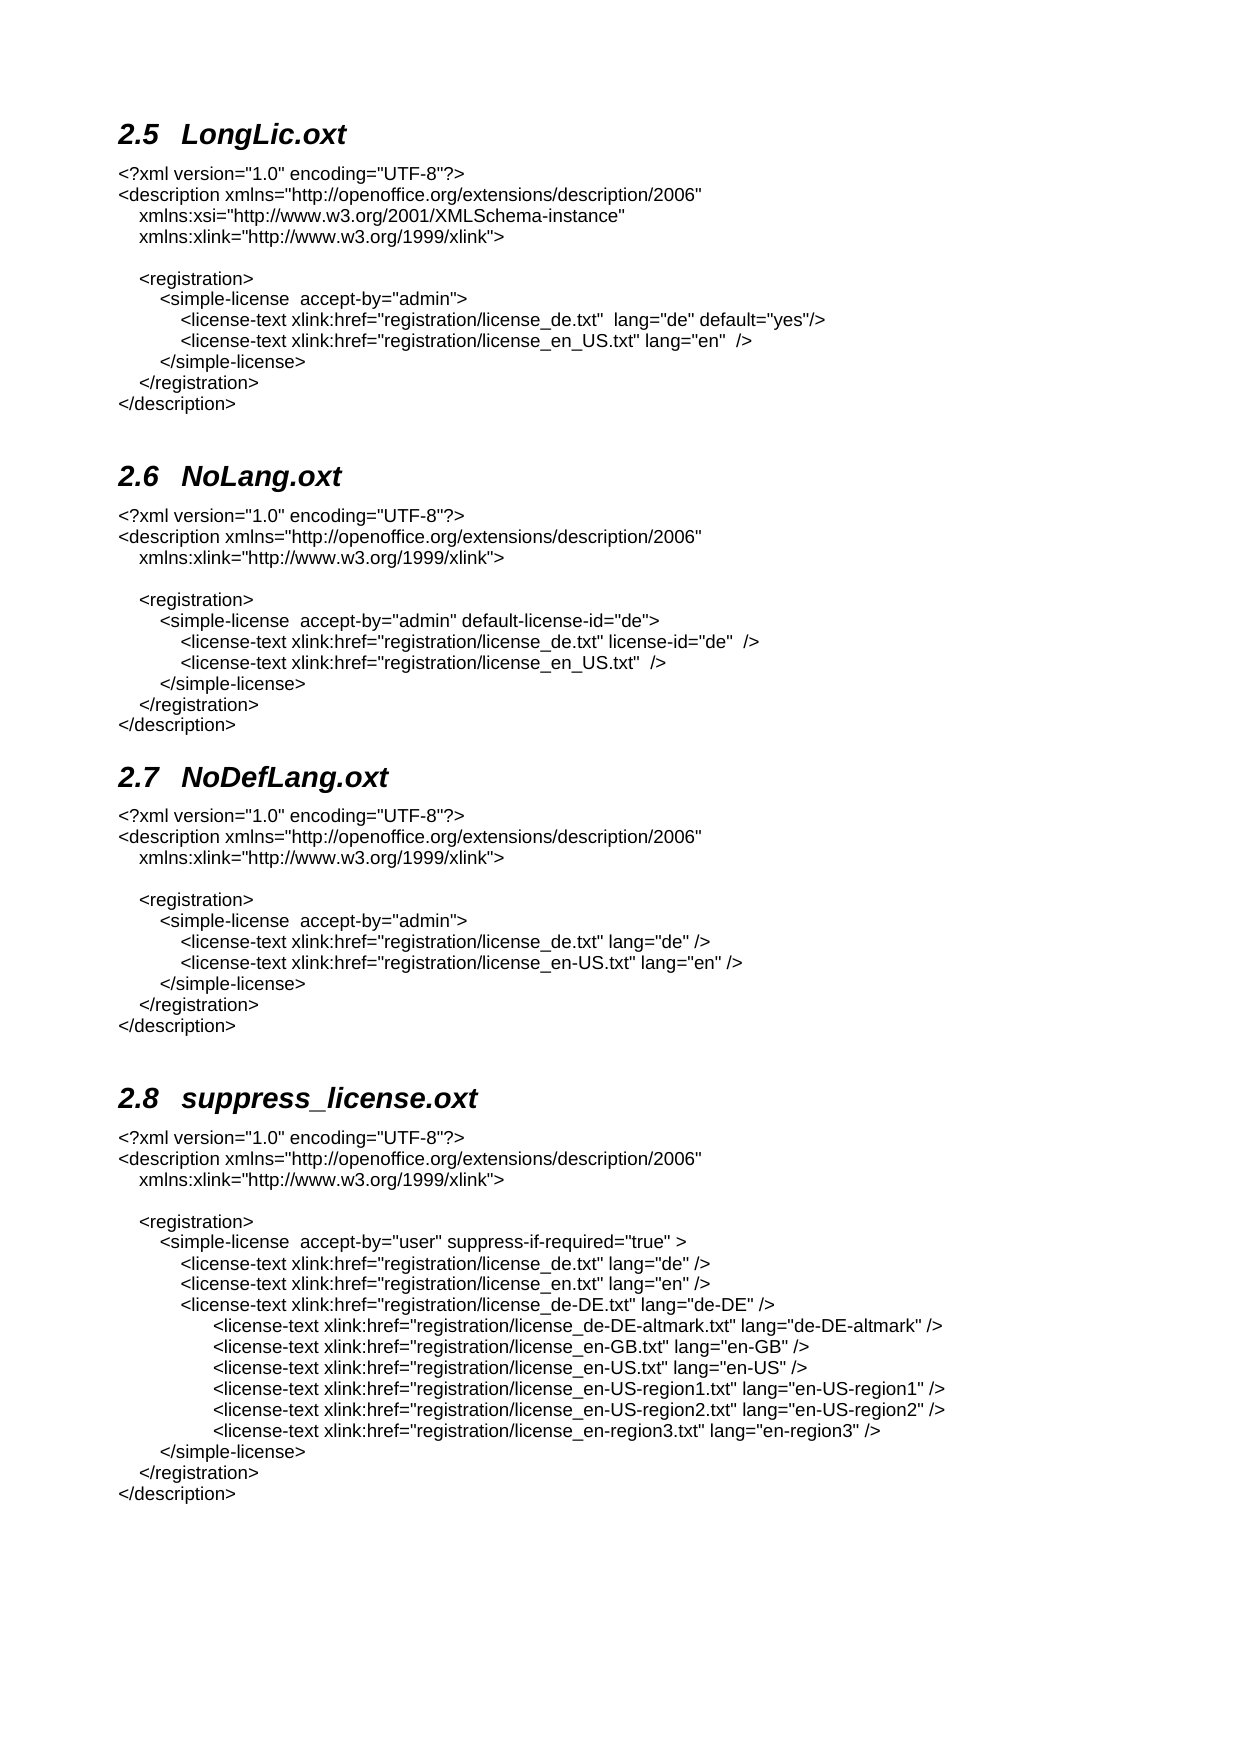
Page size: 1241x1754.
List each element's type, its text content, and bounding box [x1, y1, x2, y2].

text xmlns:xlink="http://www.w3.org/1999/xlink"> [118, 1169, 1122, 1190]
text </simple-license> [118, 1441, 1122, 1462]
text <simple-license accept-by="admin"> [118, 911, 1122, 932]
text <license-text xlink:href="registration/license_de-DE-altmark.txt" lang="de-DE-altmark" /> [118, 1316, 1122, 1337]
text </registration> [118, 1462, 1122, 1483]
text xmlns:xlink="http://www.w3.org/1999/xlink"> [118, 547, 1122, 568]
text </description> [118, 1483, 1122, 1504]
text <license-text xlink:href="registration/license_en-US-region2.txt" lang="en-US-region2" /> [118, 1399, 1122, 1420]
text <license-text xlink:href="registration/license_de.txt" lang="de" /> [118, 1253, 1122, 1274]
text <simple-license accept-by="user" suppress-if-required="true" > [118, 1232, 1122, 1253]
text </description> [118, 1015, 1122, 1036]
text <license-text xlink:href="registration/license_de.txt" lang="de" /> [118, 932, 1122, 952]
text <registration> [118, 1211, 1122, 1232]
text </simple-license> [118, 973, 1122, 994]
text <license-text xlink:href="registration/license_en-GB.txt" lang="en-GB" /> [118, 1337, 1122, 1358]
text <registration> [118, 589, 1122, 610]
text <license-text xlink:href="registration/license_en-US.txt" lang="en-US" /> [118, 1358, 1122, 1378]
text <description xmlns="http://openoffice.org/extensions/description/2006" [118, 184, 1122, 205]
text <?xml version="1.0" encoding="UTF-8"?> [118, 506, 1122, 526]
text <description xmlns="http://openoffice.org/extensions/description/2006" [118, 526, 1122, 547]
text xmlns:xlink="http://www.w3.org/1999/xlink"> [118, 226, 1122, 247]
subtitle NoLang.oxt [118, 460, 1122, 493]
text </registration> [118, 694, 1122, 715]
text <license-text xlink:href="registration/license_en-region3.txt" lang="en-region3" /> [118, 1420, 1122, 1441]
text </description> [118, 715, 1122, 736]
text <license-text xlink:href="registration/license_en-US.txt" lang="en" /> [118, 952, 1122, 973]
text <license-text xlink:href="registration/license_de.txt" license-id="de" /> [118, 631, 1122, 652]
subtitle suppress_license.oxt [118, 1082, 1122, 1115]
text <license-text xlink:href="registration/license_en_US.txt" lang="en" /> [118, 331, 1122, 352]
text xmlns:xlink="http://www.w3.org/1999/xlink"> [118, 848, 1122, 869]
subtitle NoDefLang.oxt [118, 761, 1122, 793]
text <description xmlns="http://openoffice.org/extensions/description/2006" [118, 1148, 1122, 1169]
text <registration> [118, 890, 1122, 911]
text <simple-license accept-by="admin"> [118, 289, 1122, 310]
text <license-text xlink:href="registration/license_en-US-region1.txt" lang="en-US-region1" /> [118, 1378, 1122, 1399]
text </registration> [118, 373, 1122, 393]
text <license-text xlink:href="registration/license_en.txt" lang="en" /> [118, 1274, 1122, 1295]
text </registration> [118, 994, 1122, 1015]
text <description xmlns="http://openoffice.org/extensions/description/2006" [118, 827, 1122, 848]
text <license-text xlink:href="registration/license_de-DE.txt" lang="de-DE" /> [118, 1295, 1122, 1316]
text <license-text xlink:href="registration/license_en_US.txt" /> [118, 652, 1122, 673]
text <registration> [118, 268, 1122, 289]
text </simple-license> [118, 673, 1122, 694]
text </simple-license> [118, 352, 1122, 373]
text <?xml version="1.0" encoding="UTF-8"?> [118, 806, 1122, 827]
subtitle LongLic.oxt [118, 118, 1122, 151]
text </description> [118, 393, 1122, 414]
text <simple-license accept-by="admin" default-license-id="de"> [118, 610, 1122, 631]
text <?xml version="1.0" encoding="UTF-8"?> [118, 1127, 1122, 1148]
text xmlns:xsi="http://www.w3.org/2001/XMLSchema-instance" [118, 205, 1122, 226]
text <?xml version="1.0" encoding="UTF-8"?> [118, 163, 1122, 184]
text <license-text xlink:href="registration/license_de.txt" lang="de" default="yes"/> [118, 310, 1122, 331]
